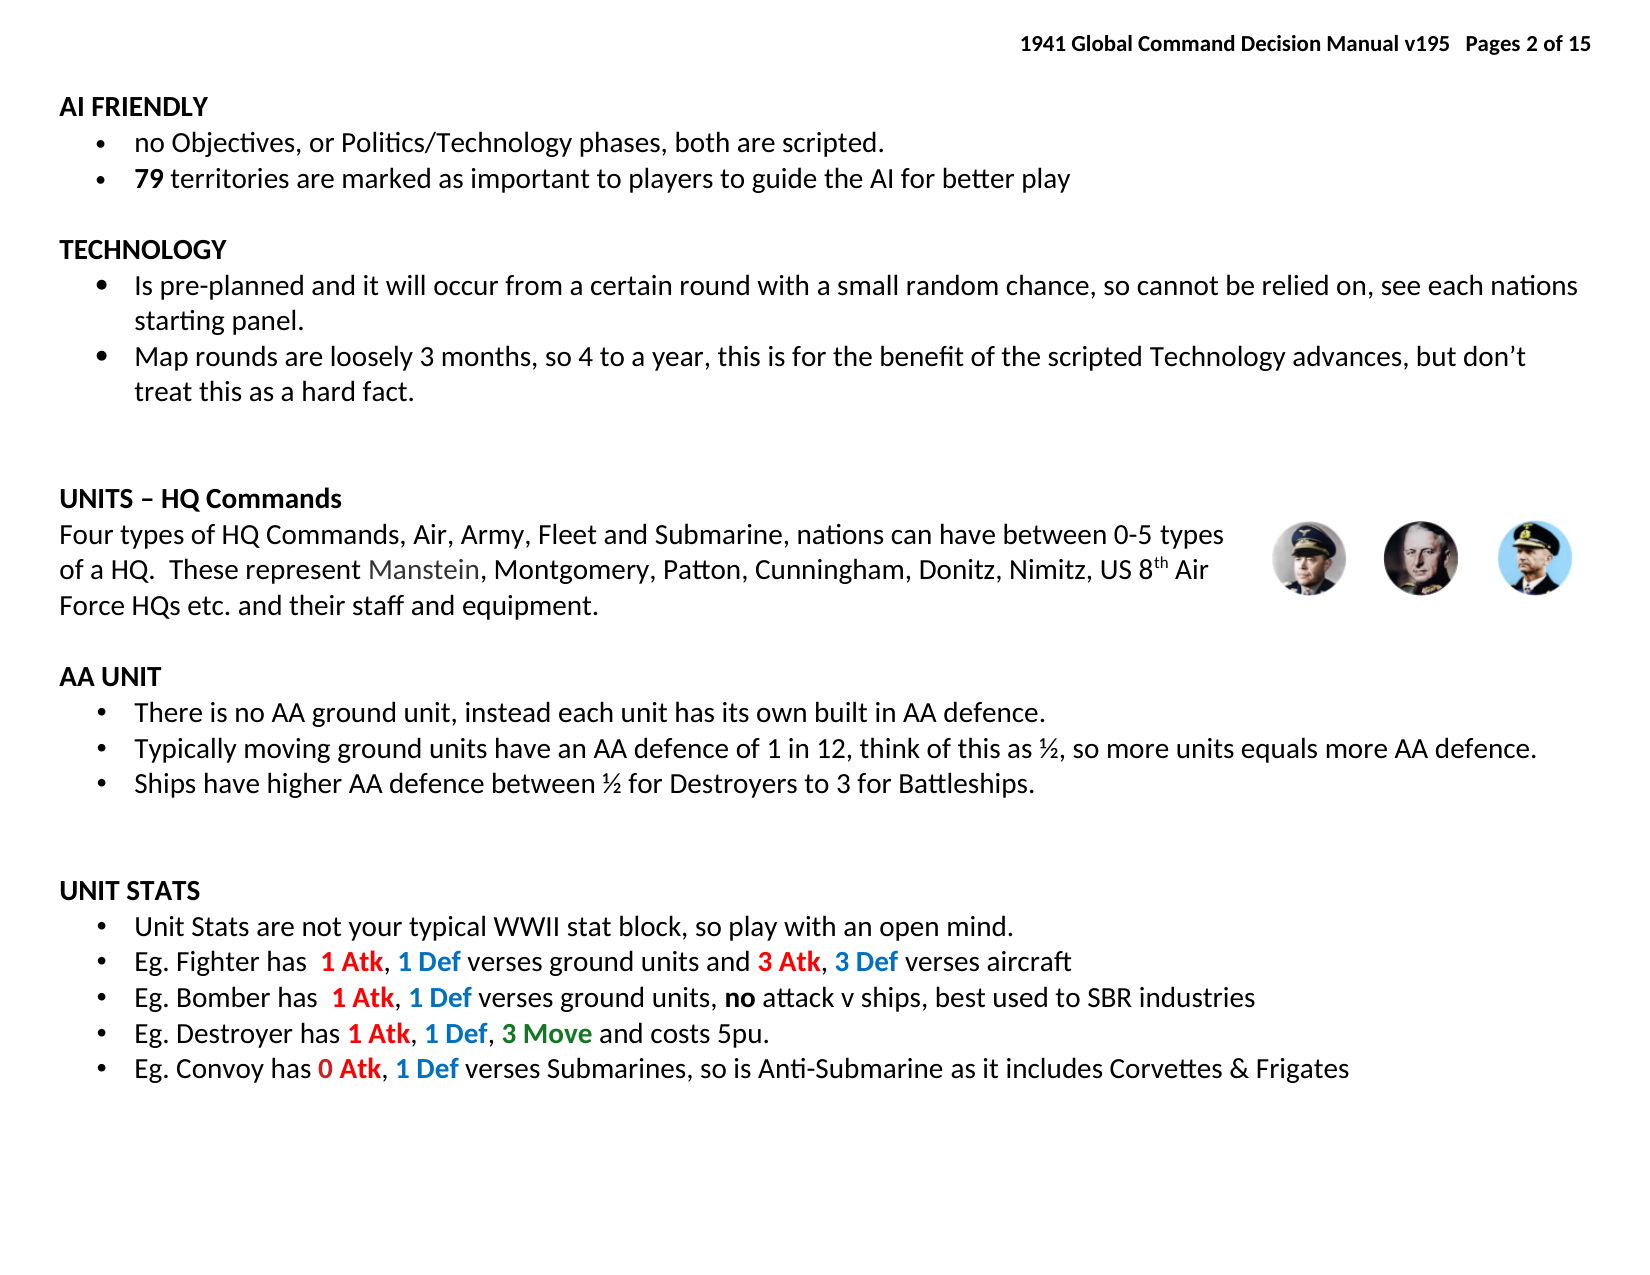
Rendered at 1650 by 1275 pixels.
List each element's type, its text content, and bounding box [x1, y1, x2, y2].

list no Objectives, or Politics/Technology phases, both are scripted. [97, 124, 1591, 160]
picture [1497, 520, 1573, 596]
list Ships have higher AA defence between ½ for Destroyers to 3 for Battleships. [97, 765, 1591, 801]
list Eg. Destroyer has 1 Atk, 1 Def, 3 Move and costs 5pu. [97, 1015, 1591, 1050]
text TECHNOLOGY [59, 231, 1591, 267]
list AA UNIT [59, 658, 1591, 694]
list Is pre-planned and it will occur from a certain round with a small random chance, so cannot be relied on, see each nations starting panel. [97, 267, 1591, 338]
list Unit Stats are not your typical WWII stat block, so play with an open mind. [97, 908, 1591, 943]
list UNITS – HQ Commands [59, 480, 1591, 516]
list Four types of HQ Commands, Air, Army, Fleet and Submarine, nations can have between 0-5 types of a HQ. These represent Manstein, Montgomery, Patton, Cunningham, Donitz, Nimitz, US 8th Air Force HQs etc. and their staff and equipment. [59, 516, 1242, 623]
picture [1383, 521, 1459, 596]
list UNIT STATS [59, 872, 1591, 908]
list 79 territories are marked as important to players to guide the AI for better play [97, 160, 1591, 195]
list Eg. Bomber has 1 Atk, 1 Def verses ground units, no attack v ships, best used to SBR industries [97, 979, 1591, 1015]
list There is no AA ground unit, instead each unit has its own built in AA defence. [97, 694, 1591, 730]
list Typically moving ground units have an AA defence of 1 in 12, think of this as ½, so more units equals more AA defence. [97, 730, 1591, 765]
picture [1271, 520, 1347, 596]
list Eg. Fighter has 1 Atk, 1 Def verses ground units and 3 Atk, 3 Def verses aircraft [97, 943, 1591, 979]
list Map rounds are loosely 3 months, so 4 to a year, this is for the benefit of the scripted Technology advances, but don’t treat this as a hard fact. [97, 338, 1591, 409]
text AI FRIENDLY [59, 88, 1591, 124]
list Eg. Convoy has 0 Atk, 1 Def verses Submarines, so is Anti-Submarine as it includes Corvettes & Frigates [97, 1050, 1591, 1086]
